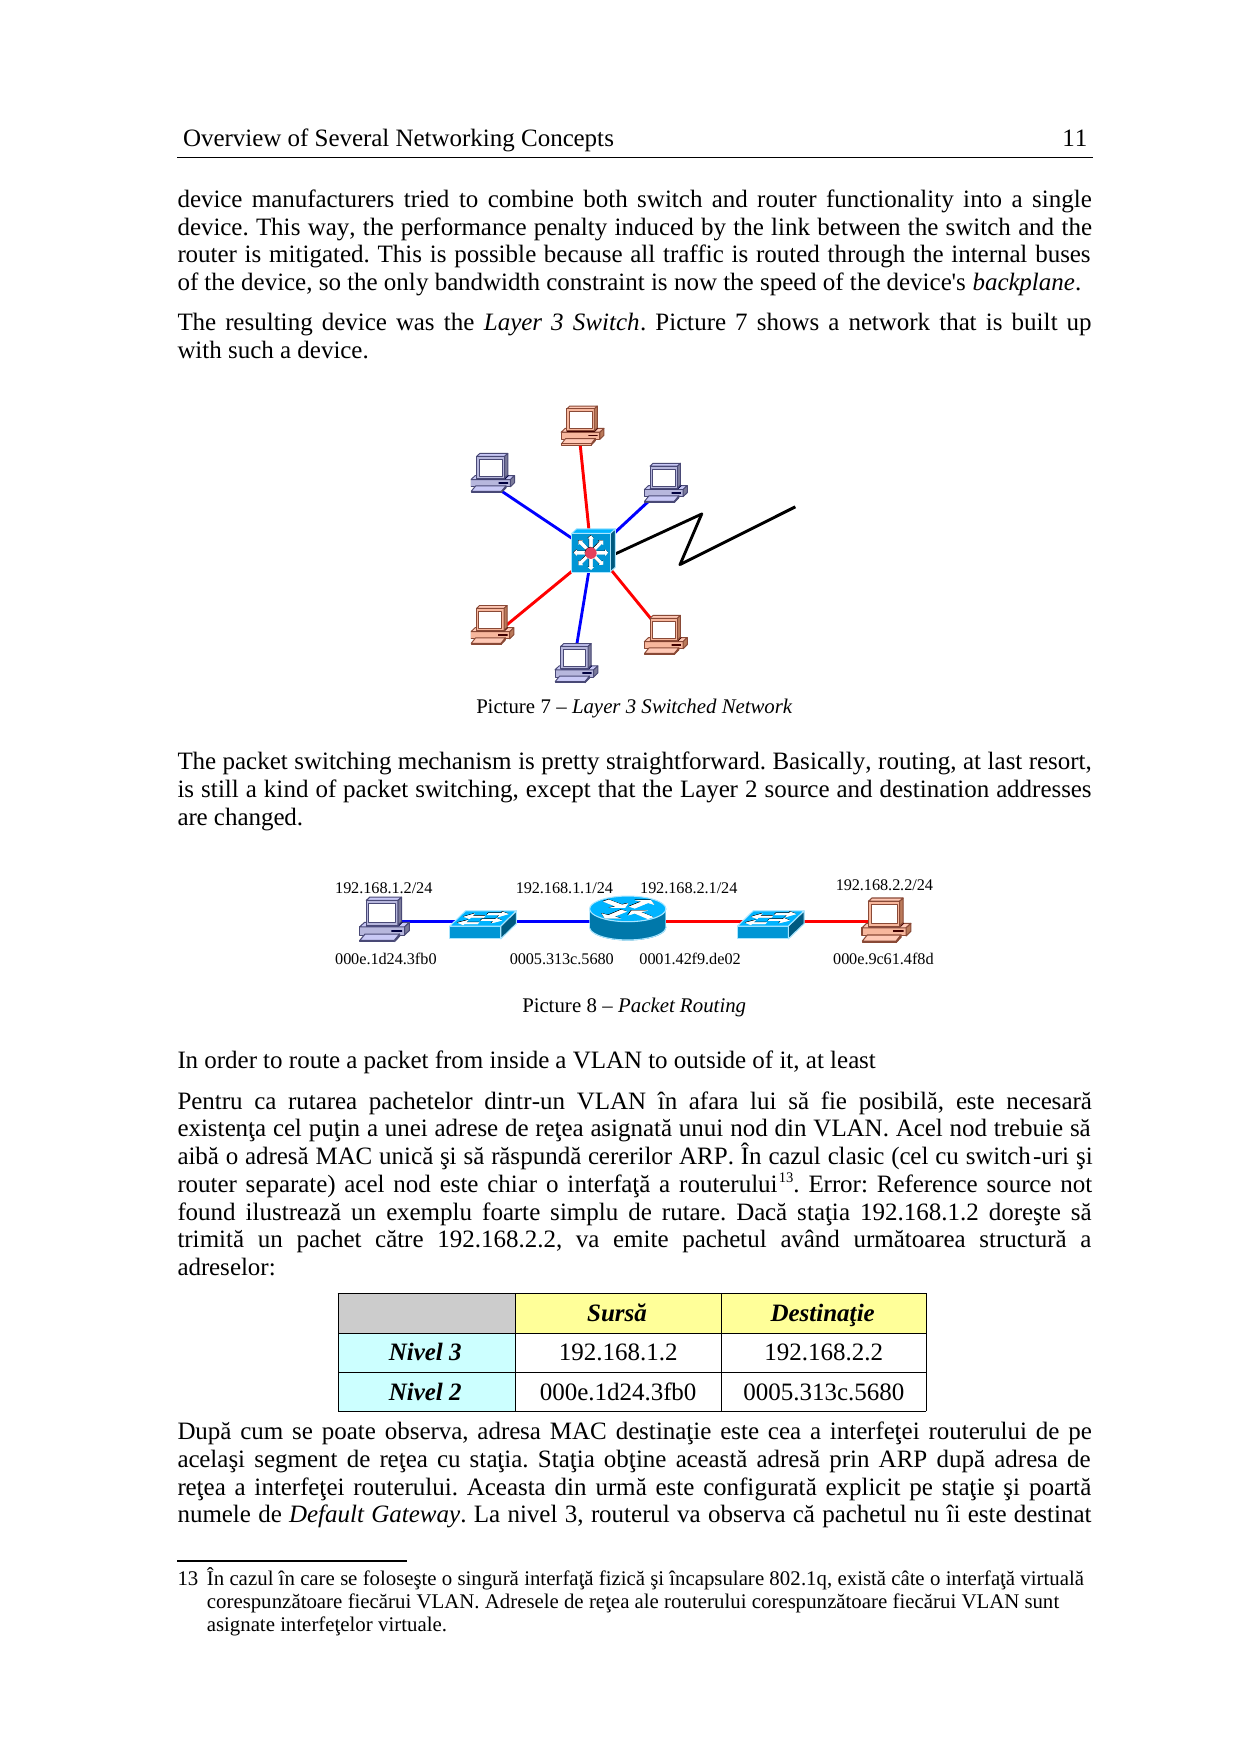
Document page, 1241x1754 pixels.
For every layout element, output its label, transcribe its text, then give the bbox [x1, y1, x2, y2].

text Picture 8 – Packet Routing [335, 873, 935, 1017]
text device manufacturers tried to combine both switch and router functionality into a single device. This way, the performance penalty induced by the link between the switch and the router is mitigated. This is possible because all traffic is routed through the internal buses of the device, so the only bandwidth constraint is now the speed of the device's backplane. [177, 185, 1093, 296]
text The packet switching mechanism is pretty straightforward. Basically, routing, at last resort, is still a kind of packet switching, except that the Layer 2 source and destination addresses are changed. [177, 376, 1093, 831]
text In order to route a packet from inside a VLAN to outside of it, at least [177, 843, 1093, 1074]
table_cell 192.168.2.2 [722, 1334, 926, 1372]
table_cell 0005.313c.5680 [722, 1373, 926, 1411]
table_cell 192.168.1.2 [516, 1334, 721, 1372]
table_cell Nivel 2 [339, 1373, 515, 1411]
text The resulting device was the Layer 3 Switch. Picture 7 shows a network that is built up with such a device. [177, 308, 1093, 364]
table_header Sursă [516, 1294, 721, 1333]
text Pentru ca rutarea pachetelor dintr‑un VLAN în afara lui să fie posibilă, este necesară existenţa cel puţin a unei adrese de reţea asignată unui nod din VLAN. Acel nod trebuie să aibă o adresă MAC unică şi să răspundă cererilor ARP. În cazul clasic (cel cu switch‑uri şi router separate) acel nod este chiar o interfaţă a routerului. ilustrează un exemplu foarte simplu de rutare. Dacă staţia 192.168.1.2 doreşte să trimită un pachet către 192.168.2.2, va emite pachetul având următoarea structură a adreselor: [177, 1087, 1093, 1281]
text În cazul în care se foloseşte o singură interfaţă fizică şi încapsulare 802.1q, există câte o interfaţă virtuală corespunzătoare fiecărui VLAN. Adresele de reţea ale routerului corespunzătoare fiecărui VLAN sunt asignate interfeţelor virtuale. [177, 1567, 1093, 1636]
table_header [339, 1294, 515, 1333]
table_header Destinaţie [722, 1294, 926, 1333]
text După cum se poate observa, adresa MAC destinaţie este cea a interfeţei routerului de pe acelaşi segment de reţea cu staţia. Staţia obţine această adresă prin ARP după adresa de reţea a interfeţei routerului. Aceasta din urmă este configurată explicit pe staţie şi poartă numele de Default Gateway. La nivel 3, routerul va observa că pachetul nu îi este destinat [177, 1417, 1093, 1528]
table_cell Nivel 3 [339, 1334, 515, 1372]
table_cell 000e.1d24.3fb0 [516, 1373, 721, 1411]
text Picture 7 – Layer 3 Switched Network [471, 406, 799, 718]
